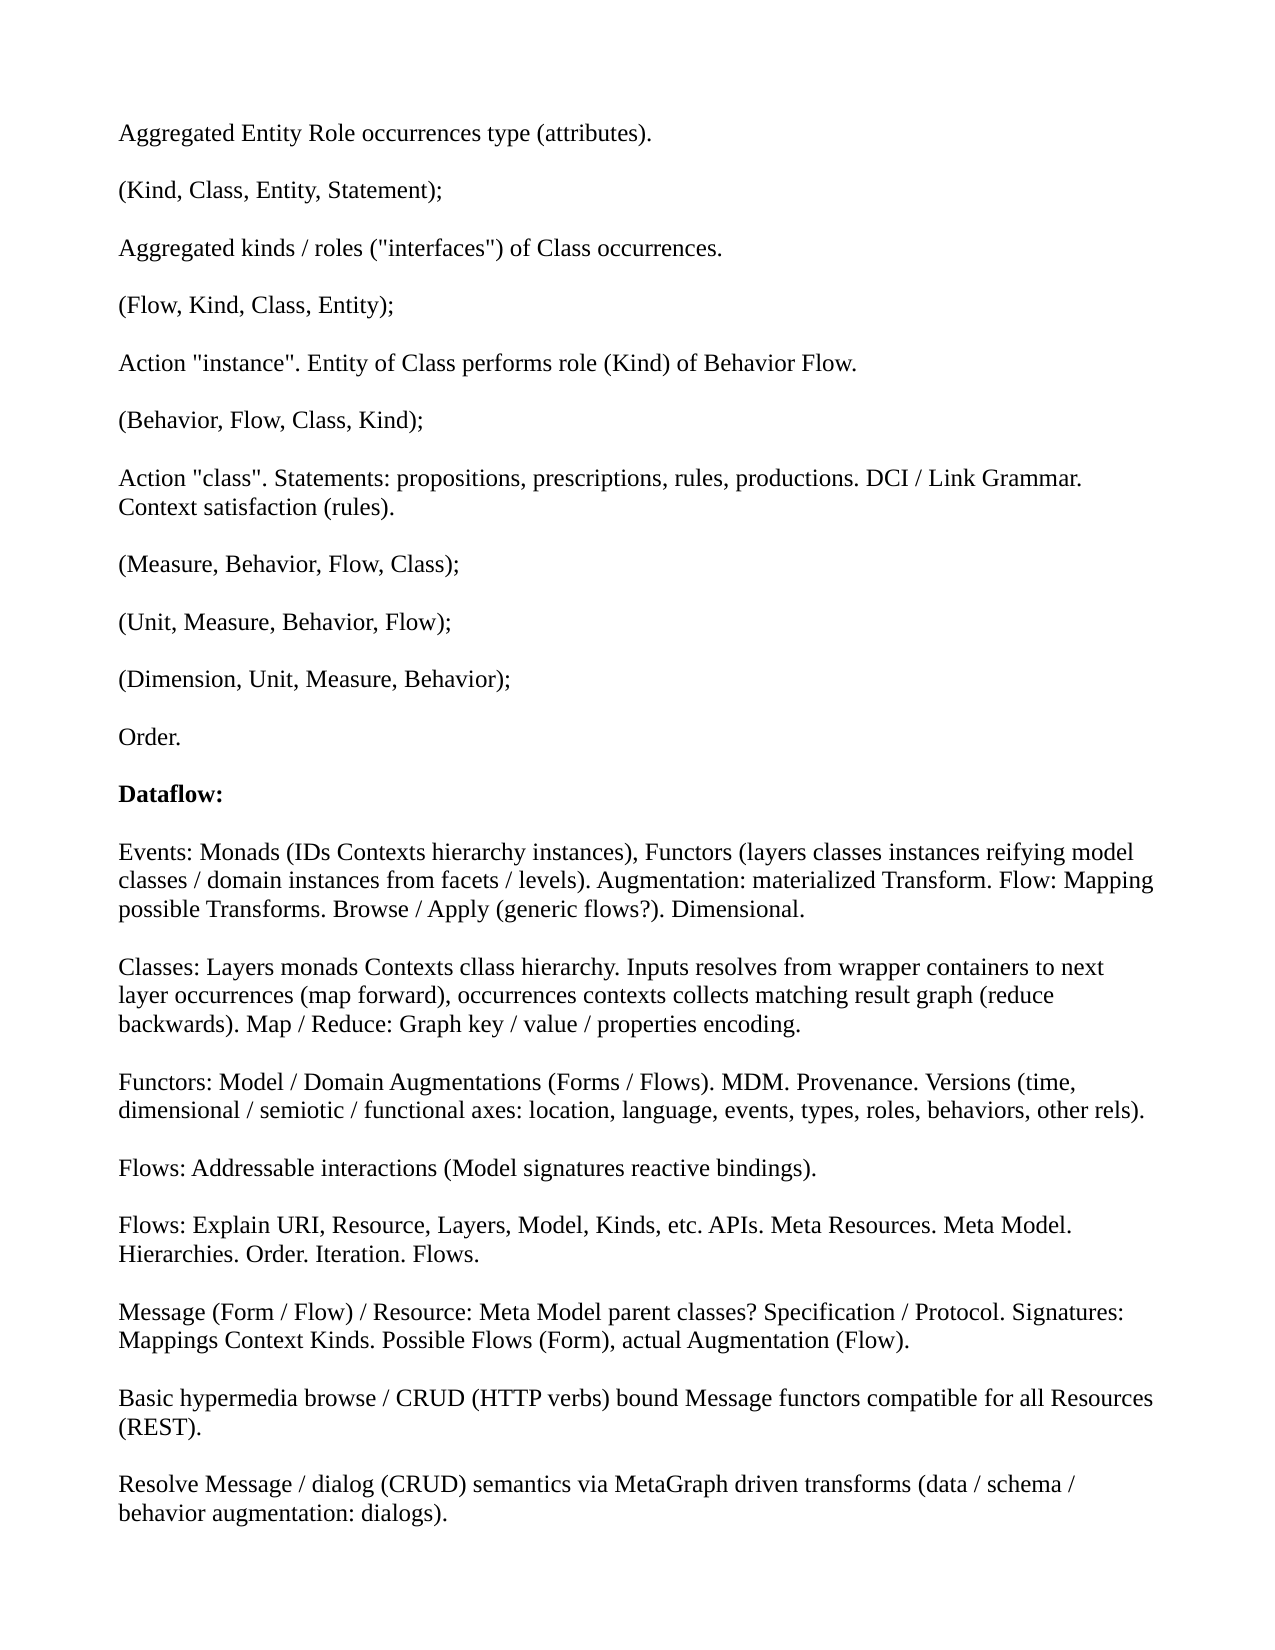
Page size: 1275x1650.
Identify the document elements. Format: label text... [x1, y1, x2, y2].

text Aggregated Entity Role occurrences type (attributes). [118, 118, 1157, 147]
text Dataflow: [118, 779, 1157, 808]
text Functors: Model / Domain Augmentations (Forms / Flows). MDM. Provenance. Versions (time, dimensional / semiotic / functional axes: location, language, events, types, roles, behaviors, other rels). [118, 1067, 1157, 1124]
text Events: Monads (IDs Contexts hierarchy instances), Functors (layers classes instances reifying model classes / domain instances from facets / levels). Augmentation: materialized Transform. Flow: Mapping possible Transforms. Browse / Apply (generic flows?). Dimensional. [118, 837, 1157, 923]
text (Unit, Measure, Behavior, Flow); [118, 607, 1157, 636]
text Message (Form / Flow) / Resource: Meta Model parent classes? Specification / Protocol. Signatures: Mappings Context Kinds. Possible Flows (Form), actual Augmentation (Flow). [118, 1297, 1157, 1354]
text Classes: Layers monads Contexts cllass hierarchy. Inputs resolves from wrapper containers to next layer occurrences (map forward), occurrences contexts collects matching result graph (reduce backwards). Map / Reduce: Graph key / value / properties encoding. [118, 952, 1157, 1038]
text (Kind, Class, Entity, Statement); [118, 176, 1157, 204]
text Basic hypermedia browse / CRUD (HTTP verbs) bound Message functors compatible for all Resources (REST). [118, 1383, 1157, 1441]
text (Dimension, Unit, Measure, Behavior); [118, 664, 1157, 693]
text Action "instance". Entity of Class performs role (Kind) of Behavior Flow. [118, 348, 1157, 377]
text Flows: Addressable interactions (Model signatures reactive bindings). [118, 1153, 1157, 1182]
text (Measure, Behavior, Flow, Class); [118, 549, 1157, 578]
text Action "class". Statements: propositions, prescriptions, rules, productions. DCI / Link Grammar. Context satisfaction (rules). [118, 463, 1157, 521]
text Order. [118, 722, 1157, 751]
text Resolve Message / dialog (CRUD) semantics via MetaGraph driven transforms (data / schema / behavior augmentation: dialogs). [118, 1469, 1157, 1527]
text (Flow, Kind, Class, Entity); [118, 291, 1157, 319]
text Flows: Explain URI, Resource, Layers, Model, Kinds, etc. APIs. Meta Resources. Meta Model. Hierarchies. Order. Iteration. Flows. [118, 1211, 1157, 1268]
text Aggregated kinds / roles ("interfaces") of Class occurrences. [118, 233, 1157, 262]
text (Behavior, Flow, Class, Kind); [118, 406, 1157, 434]
